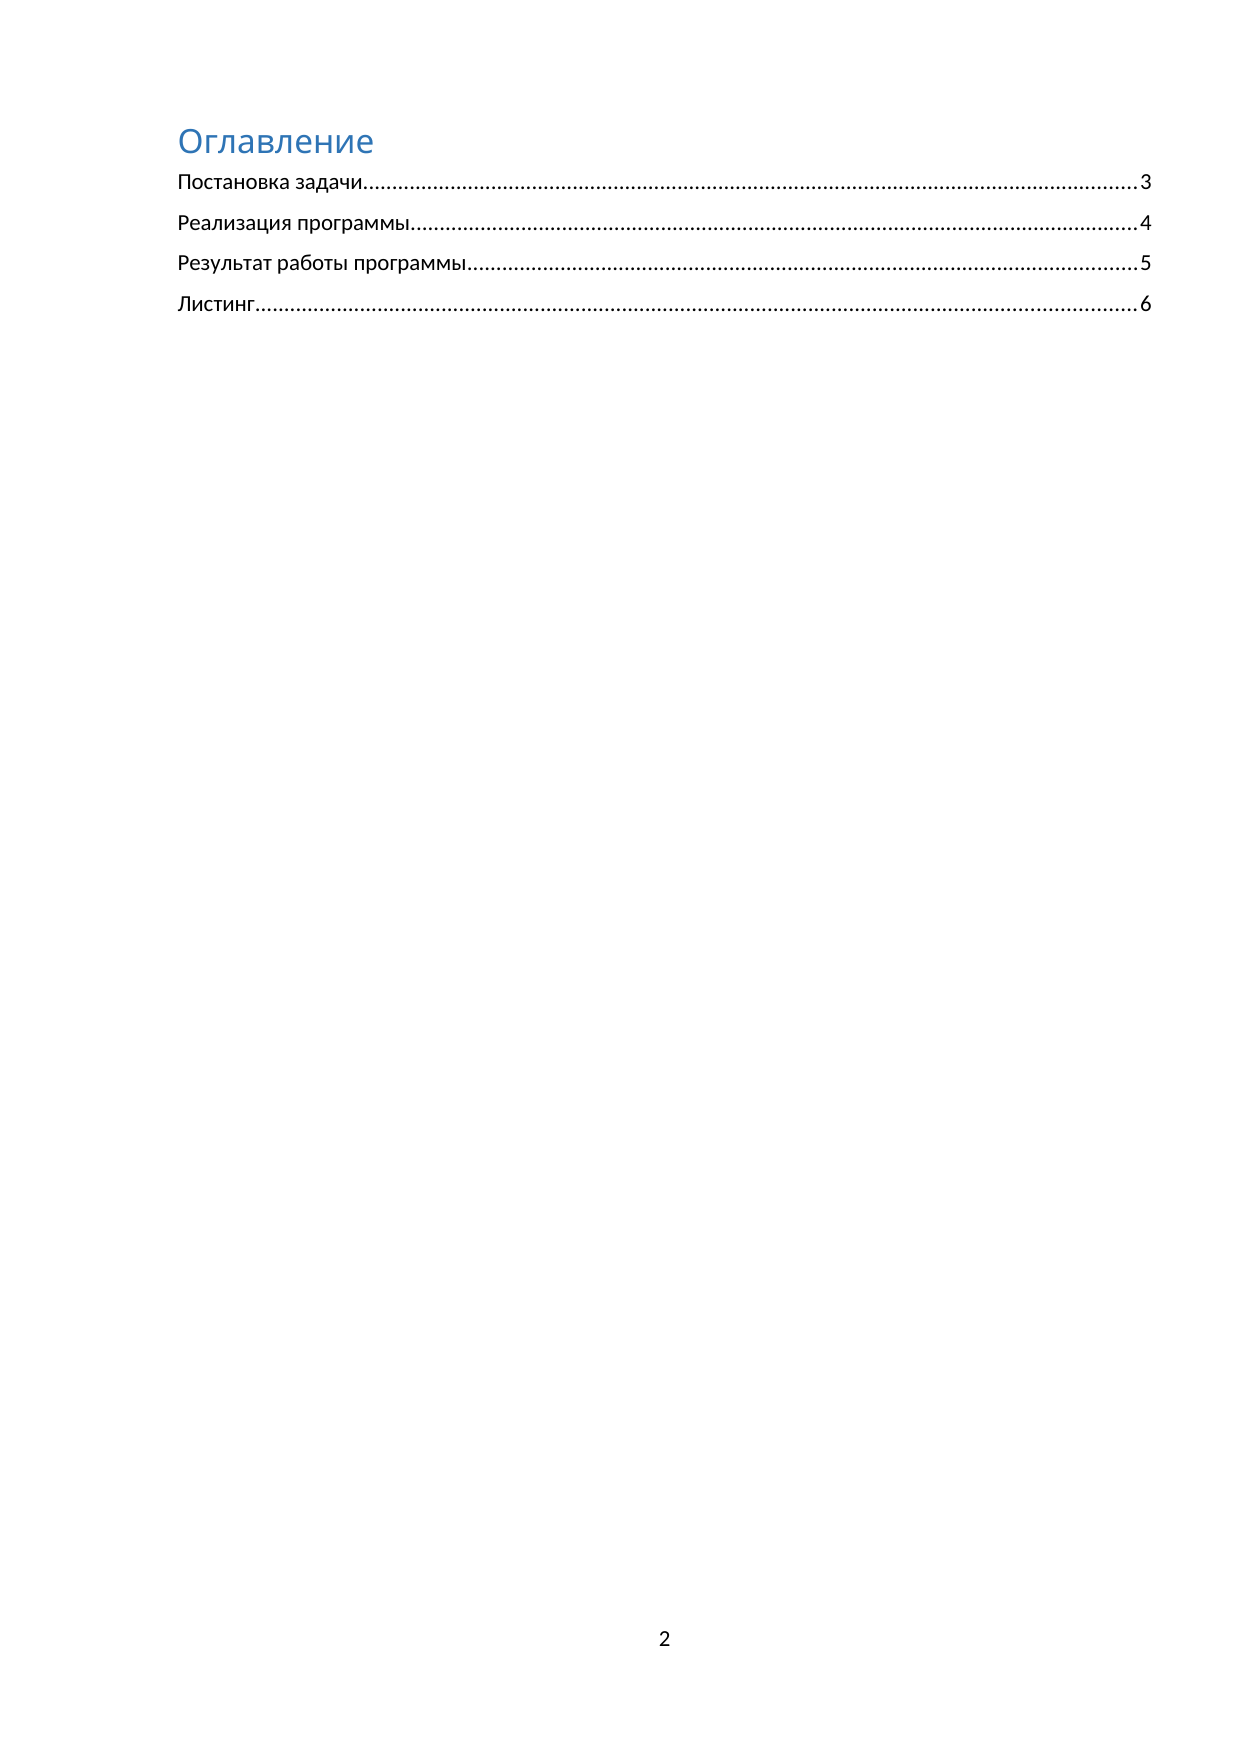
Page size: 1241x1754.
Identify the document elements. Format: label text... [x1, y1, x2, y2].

text Постановка задачи 3 [177, 167, 1152, 195]
text Результат работы программы 5 [177, 248, 1152, 276]
text Листинг 6 [177, 289, 1152, 317]
text Реализация программы 4 [177, 208, 1152, 236]
subtitle Оглавление [177, 118, 1152, 163]
